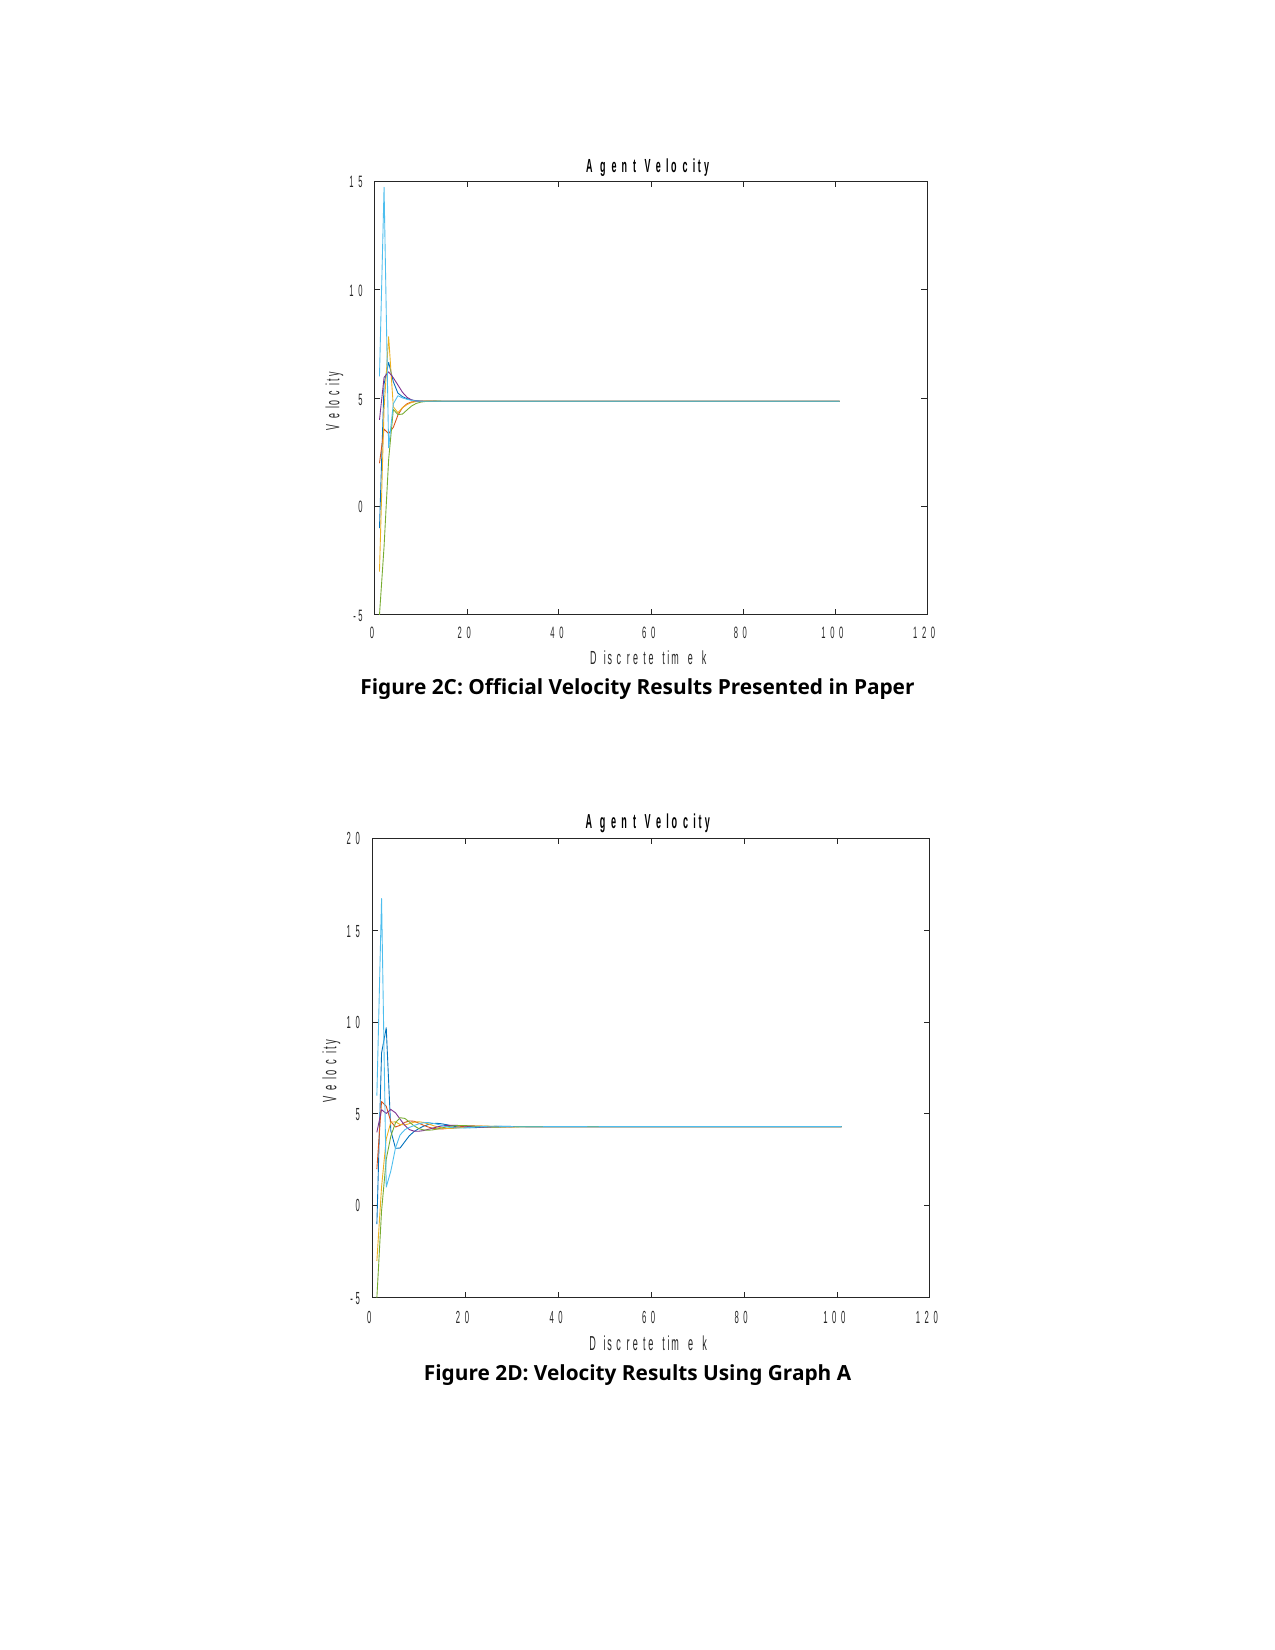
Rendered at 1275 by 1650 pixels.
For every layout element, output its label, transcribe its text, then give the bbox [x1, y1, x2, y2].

text Figure 2D: Velocity Results Using Graph A [118, 796, 1157, 1386]
text Figure 2C: Official Velocity Results Presented in Paper [118, 142, 1157, 700]
